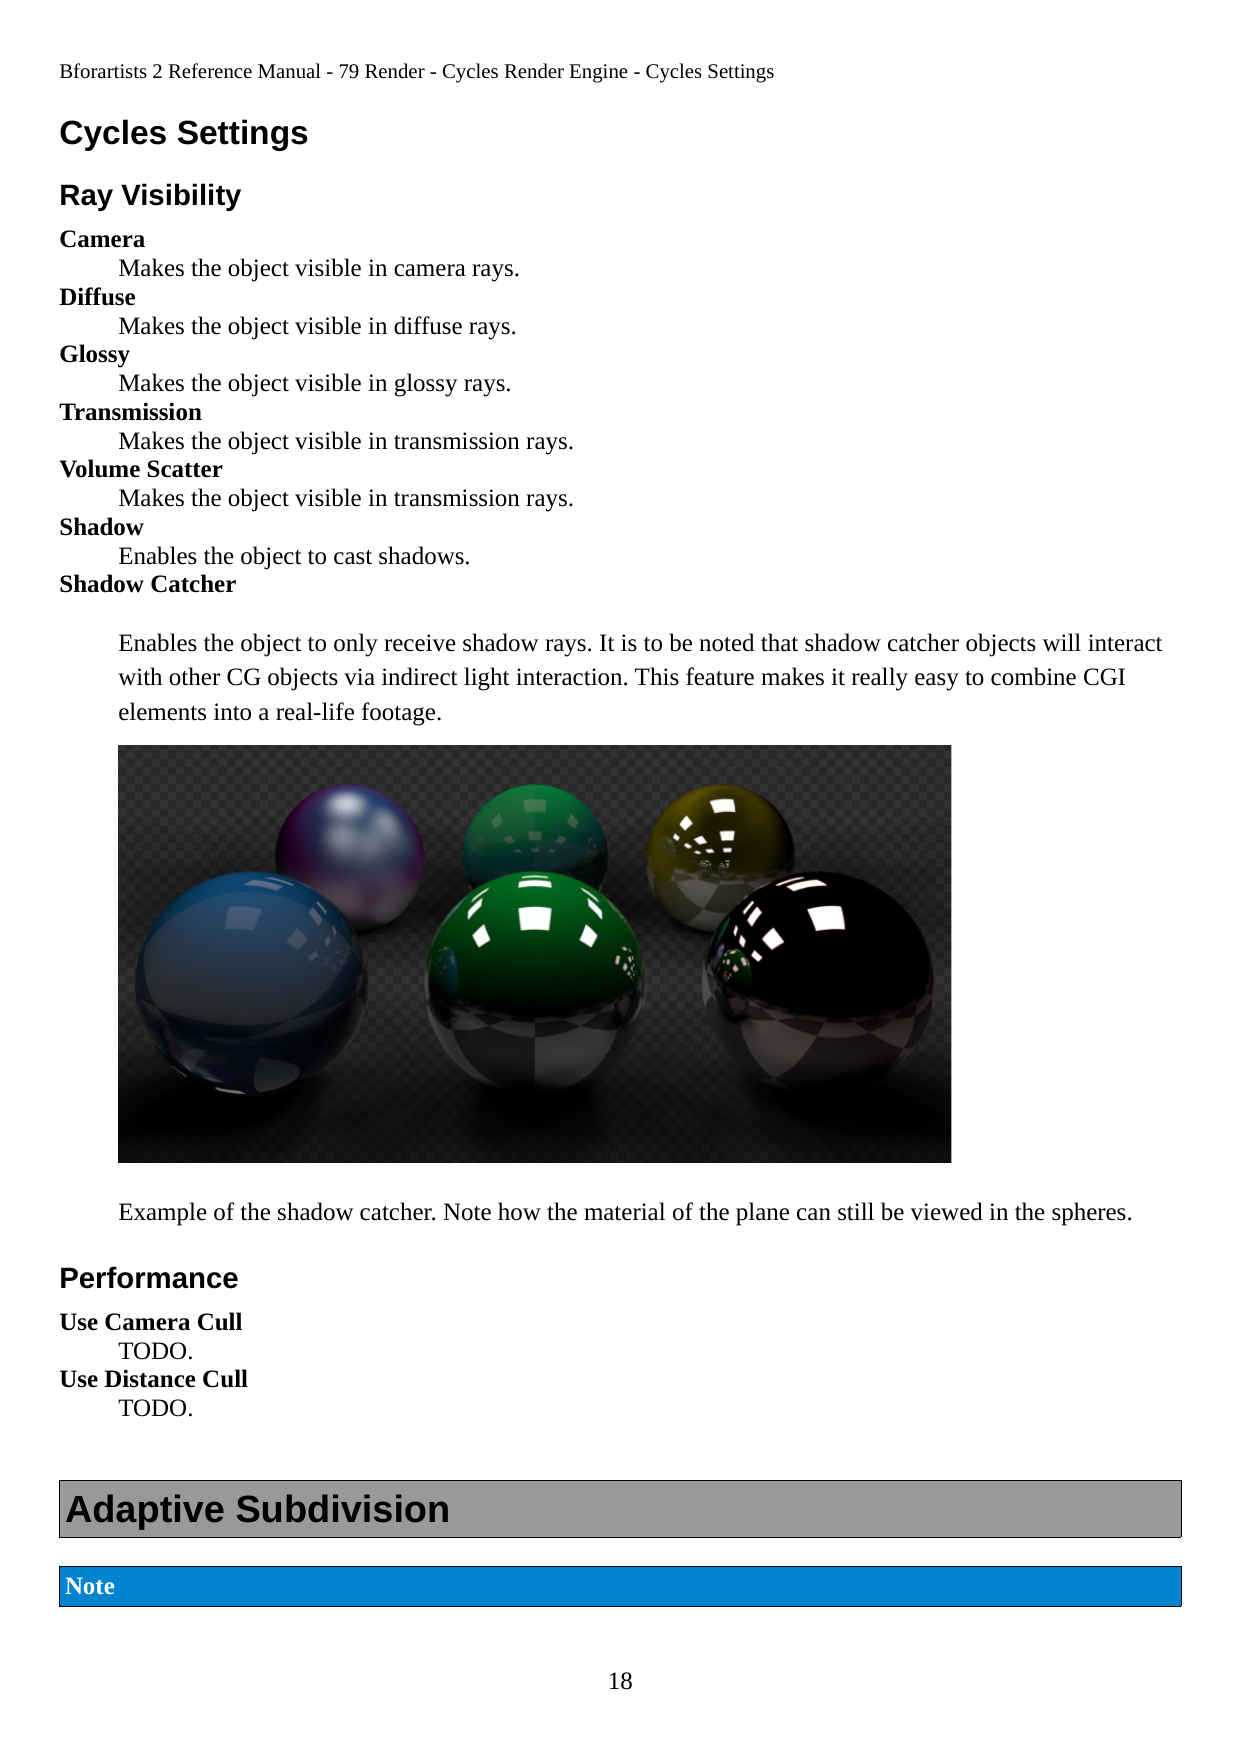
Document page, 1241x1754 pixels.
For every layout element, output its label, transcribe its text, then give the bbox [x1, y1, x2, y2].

subtitle Performance [59, 1261, 1181, 1294]
list Makes the object visible in transmission rays. [118, 483, 1181, 512]
picture [118, 745, 952, 1163]
list TODO. [118, 1393, 1181, 1422]
subtitle Transmission [59, 397, 1181, 426]
list TODO. [118, 1336, 1181, 1364]
subtitle Glossy [59, 339, 1181, 368]
list Makes the object visible in transmission rays. [118, 426, 1181, 454]
list Enables the object to cast shadows. [118, 541, 1181, 569]
list Makes the object visible in glossy rays. [118, 368, 1181, 397]
list Makes the object visible in camera rays. [118, 253, 1181, 282]
table_header Note [60, 1567, 1181, 1606]
table_header Adaptive Subdivision [60, 1481, 1181, 1537]
subtitle Shadow Catcher [59, 569, 1181, 598]
subtitle Shadow [59, 512, 1181, 541]
subtitle Ray Visibility [59, 178, 1181, 212]
text Example of the shadow catcher. Note how the material of the plane can still be viewed in the spheres. [118, 1197, 1181, 1226]
subtitle Cycles Settings [59, 113, 1181, 151]
subtitle Use Camera Cull [59, 1307, 1181, 1336]
subtitle Use Distance Cull [59, 1364, 1181, 1393]
subtitle Diffuse [59, 282, 1181, 311]
subtitle Camera [59, 224, 1181, 253]
list Makes the object visible in diffuse rays. [118, 311, 1181, 339]
text Enables the object to only receive shadow rays. It is to be noted that shadow catcher objects will interact with other CG objects via indirect light interaction. This feature makes it really easy to combine CGI elements into a real-life footage. [118, 628, 1181, 726]
subtitle Volume Scatter [59, 454, 1181, 483]
